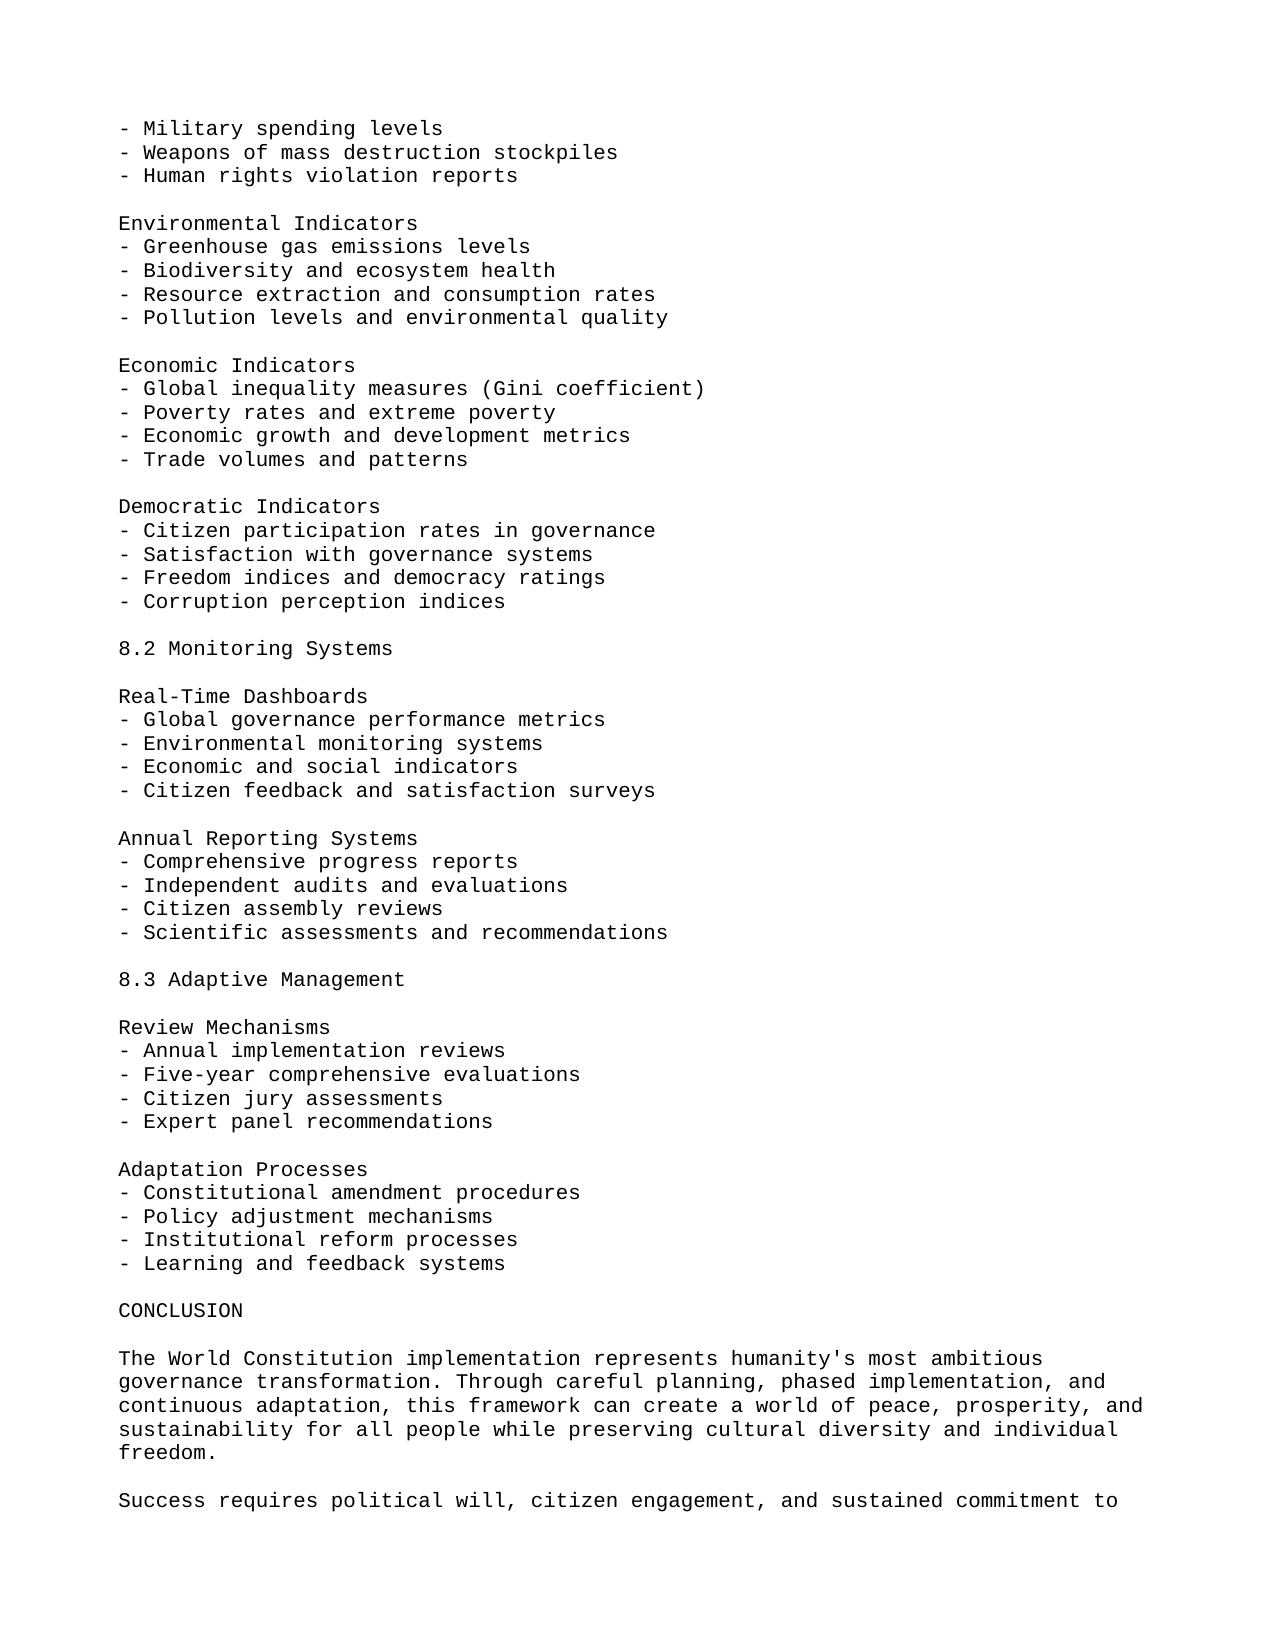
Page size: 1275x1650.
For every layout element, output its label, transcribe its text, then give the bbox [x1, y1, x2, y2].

text Adaptation Processes [118, 1158, 1157, 1182]
text - Environmental monitoring systems [118, 733, 1157, 757]
text - Pollution levels and environmental quality [118, 307, 1157, 331]
text - Annual implementation reviews [118, 1040, 1157, 1064]
text CONCLUSION [118, 1300, 1157, 1324]
text - Greenhouse gas emissions levels [118, 236, 1157, 260]
text - Citizen assembly reviews [118, 898, 1157, 922]
text - Economic growth and development metrics [118, 426, 1157, 449]
text - Constitutional amendment procedures [118, 1182, 1157, 1206]
text Economic Indicators [118, 354, 1157, 378]
text Real-Time Dashboards [118, 686, 1157, 709]
text - Economic and social indicators [118, 757, 1157, 780]
text Annual Reporting Systems [118, 827, 1157, 851]
text - Satisfaction with governance systems [118, 544, 1157, 567]
text - Comprehensive progress reports [118, 851, 1157, 875]
text - Citizen feedback and satisfaction surveys [118, 780, 1157, 804]
text - Military spending levels [118, 118, 1157, 142]
text - Policy adjustment mechanisms [118, 1206, 1157, 1229]
text - Scientific assessments and recommendations [118, 922, 1157, 946]
text - Expert panel recommendations [118, 1111, 1157, 1135]
text Environmental Indicators [118, 213, 1157, 236]
text The World Constitution implementation represents humanity's most ambitious governance transformation. Through careful planning, phased implementation, and continuous adaptation, this framework can create a world of peace, prosperity, and sustainability for all people while preserving cultural diversity and individual freedom. [118, 1348, 1157, 1466]
text Democratic Indicators [118, 496, 1157, 520]
text - Learning and feedback systems [118, 1253, 1157, 1277]
text - Poverty rates and extreme poverty [118, 402, 1157, 426]
text - Human rights violation reports [118, 165, 1157, 189]
text Review Mechanisms [118, 1017, 1157, 1040]
text Success requires political will, citizen engagement, and sustained commitment to [118, 1489, 1157, 1513]
text - Biodiversity and ecosystem health [118, 260, 1157, 284]
text - Freedom indices and democracy ratings [118, 567, 1157, 591]
text 8.2 Monitoring Systems [118, 638, 1157, 662]
text 8.3 Adaptive Management [118, 969, 1157, 993]
text - Citizen participation rates in governance [118, 520, 1157, 544]
text - Trade volumes and patterns [118, 449, 1157, 473]
text - Institutional reform processes [118, 1229, 1157, 1253]
text - Weapons of mass destruction stockpiles [118, 142, 1157, 165]
text - Five-year comprehensive evaluations [118, 1064, 1157, 1088]
text - Global inequality measures (Gini coefficient) [118, 378, 1157, 402]
text - Citizen jury assessments [118, 1088, 1157, 1111]
text - Independent audits and evaluations [118, 875, 1157, 898]
text - Resource extraction and consumption rates [118, 284, 1157, 307]
text - Global governance performance metrics [118, 709, 1157, 733]
text - Corruption perception indices [118, 591, 1157, 615]
